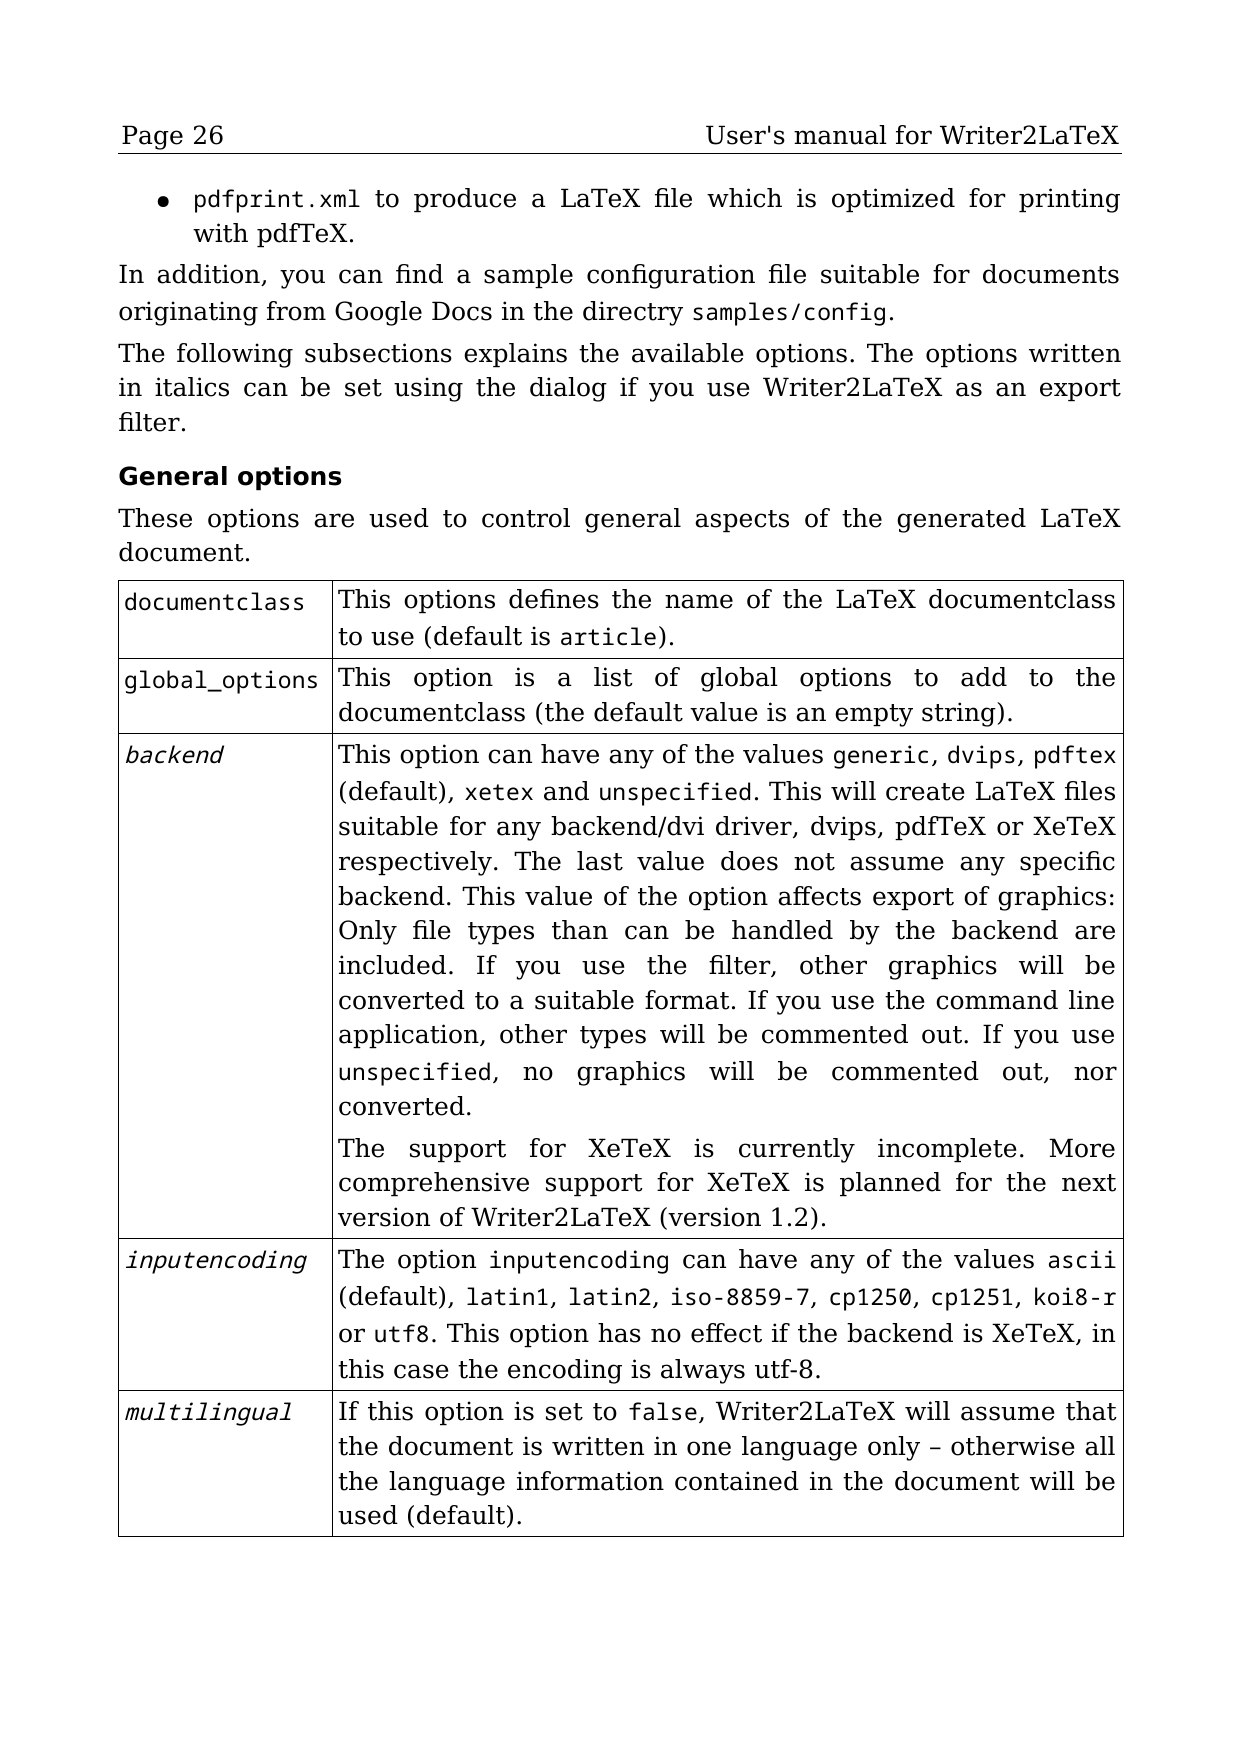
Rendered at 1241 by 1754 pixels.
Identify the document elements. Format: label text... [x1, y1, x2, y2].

list pdfprint.xml to produce a LaTeX file which is optimized for printing with pdfTeX. [156, 182, 1122, 248]
table_cell inputencoding [119, 1239, 332, 1390]
table_cell global_options [119, 659, 332, 733]
table_cell If this option is set to false, Writer2LaTeX will assume that the document is written in one language only – otherwise all the language information contained in the document will be used (default). [333, 1391, 1123, 1536]
text In addition, you can find a sample configuration file suitable for documents originating from Google Docs in the directry samples/config. [118, 261, 1122, 327]
table_cell backend [119, 734, 332, 1238]
table_cell The option inputencoding can have any of the values ascii (default), latin1, latin2, iso-8859-7, cp1250, cp1251, koi8-r or utf8. This option has no effect if the backend is XeTeX, in this case the encoding is always utf-8. [333, 1239, 1123, 1390]
subtitle General options [118, 462, 1122, 491]
text The following subsections explains the available options. The options written in italics can be set using the dialog if you use Writer2LaTeX as an export filter. [118, 339, 1122, 437]
table_cell This option can have any of the values generic, dvips, pdftex (default), xetex and unspecified. This will create LaTeX files suitable for any backend/dvi driver, dvips, pdfTeX or XeTeX respectively. The last value does not assume any specific backend. This value of the option affects export of graphics: Only file types than can be handled by the backend are included. If you use the filter, other graphics will be converted to a suitable format. If you use the command line application, other types will be commented out. If you use unspecified, no graphics will be commented out, nor converted. The support for XeTeX is currently incomplete. More comprehensive support for XeTeX is planned for the next version of Writer2LaTeX (version 1.2). [333, 734, 1123, 1238]
table_header This options defines the name of the LaTeX documentclass to use (default is article). [333, 581, 1123, 658]
text These options are used to control general aspects of the generated LaTeX document. [118, 504, 1122, 568]
table_header documentclass [119, 581, 332, 658]
table_cell This option is a list of global options to add to the documentclass (the default value is an empty string). [333, 659, 1123, 733]
table_cell multilingual [119, 1391, 332, 1536]
